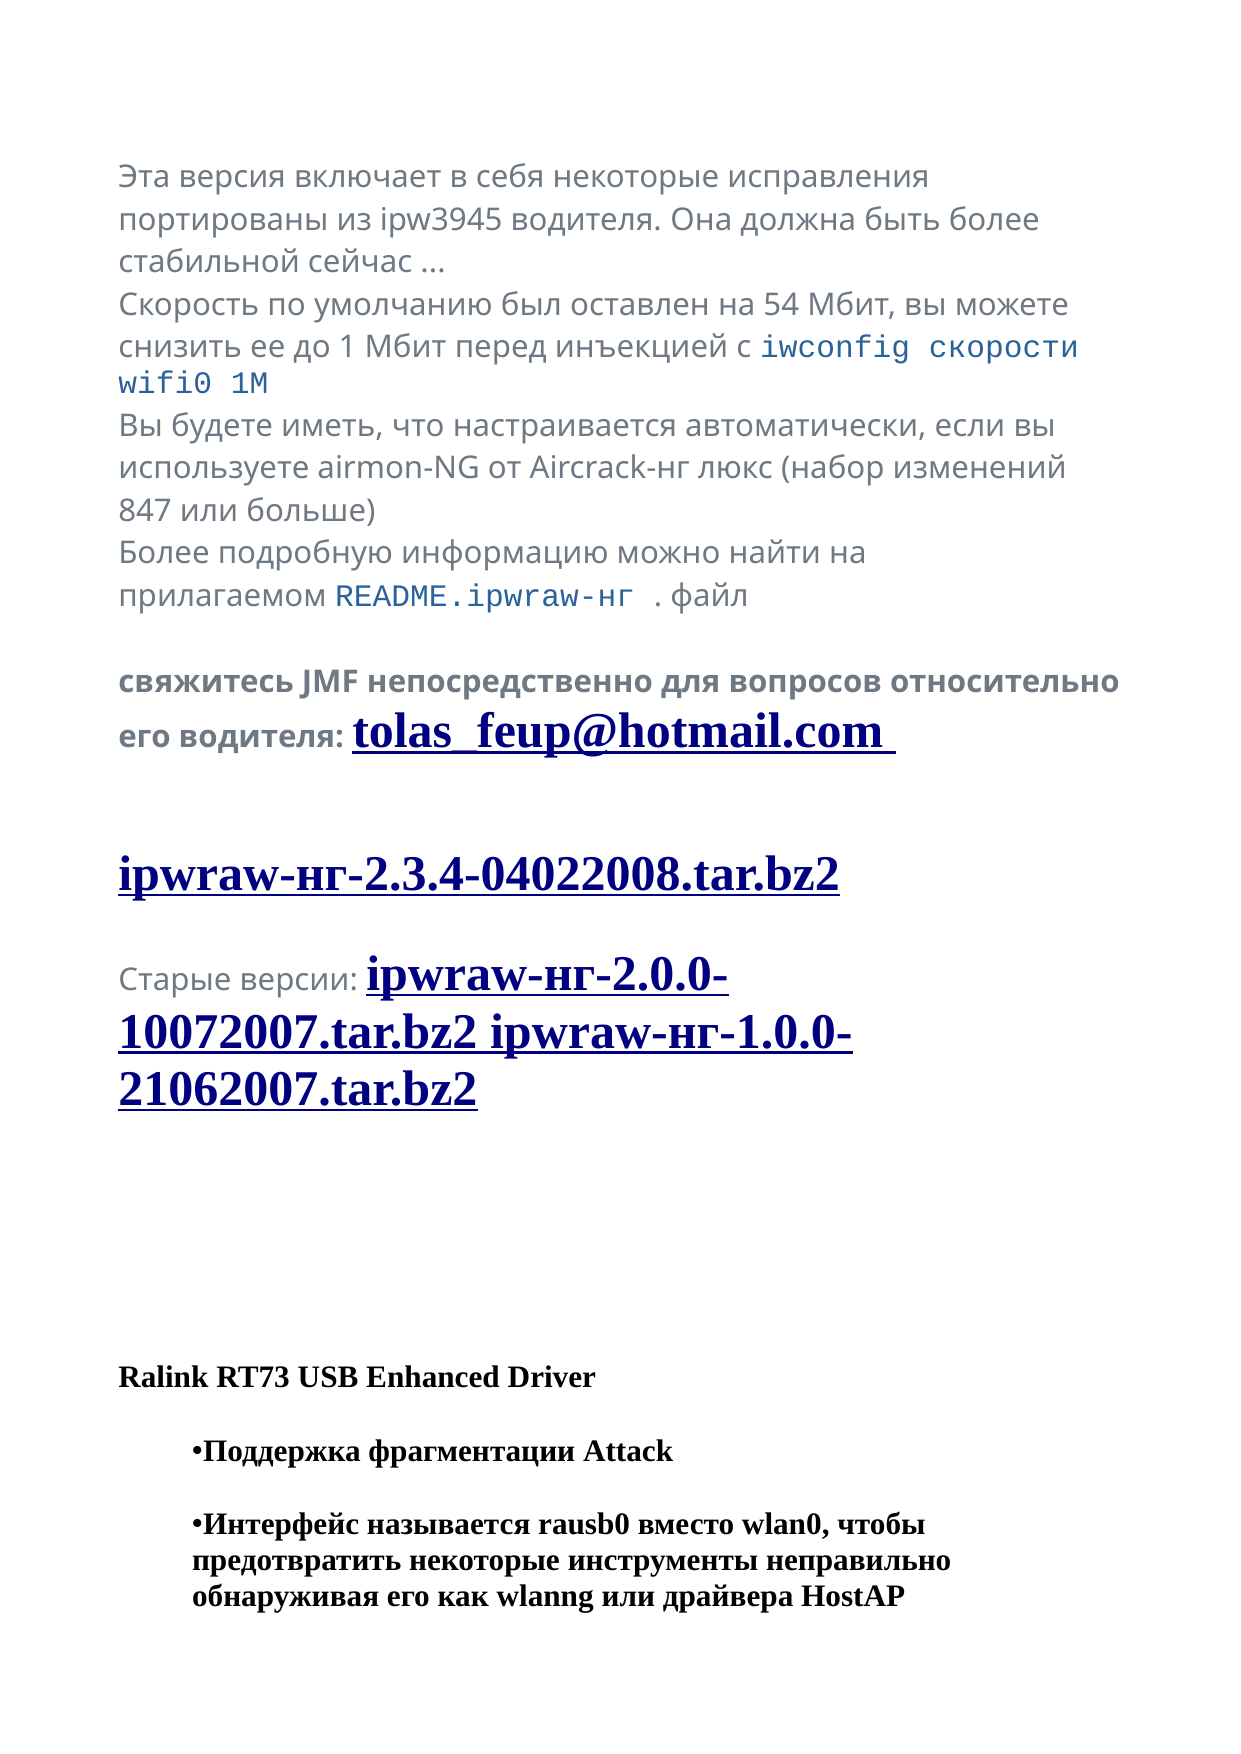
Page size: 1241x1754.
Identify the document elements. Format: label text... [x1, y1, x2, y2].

subtitle Поддержка фрагментации Attack [118, 1432, 1122, 1468]
subtitle Эта версия включает в себя некоторые исправления портированы из ipw3945 водителя. Она должна быть более стабильной сейчас ... Скорость по умолчанию был оставлен на 54 Мбит, вы можете снизить ее до 1 Мбит перед инъекцией с iwconfig скорости wifi0 1М Вы будете иметь, что настраивается автоматически, если вы используете airmon-NG от Aircrack-нг люкс (набор изменений 847 или больше) Более подробную информацию можно найти на прилагаемом README.ipwraw-нг . файл свяжитесь JMF непосредственно для вопросов относительно его водителя: tolas_feup@hotmail.com ipwraw-нг-2.3.4-04022008.tar.bz2 Старые версии: ipwraw-нг-2.0.0-10072007.tar.bz2 ipwraw-нг-1.0.0-21062007.tar.bz2 [118, 118, 1122, 1174]
subtitle Ralink RT73 USB Enhanced Driver [118, 1358, 1122, 1394]
subtitle Интерфейс называется rausb0 вместо wlan0, чтобы предотвратить некоторые инструменты неправильно обнаруживая его как wlanng или драйвера HostAP [118, 1505, 1122, 1613]
